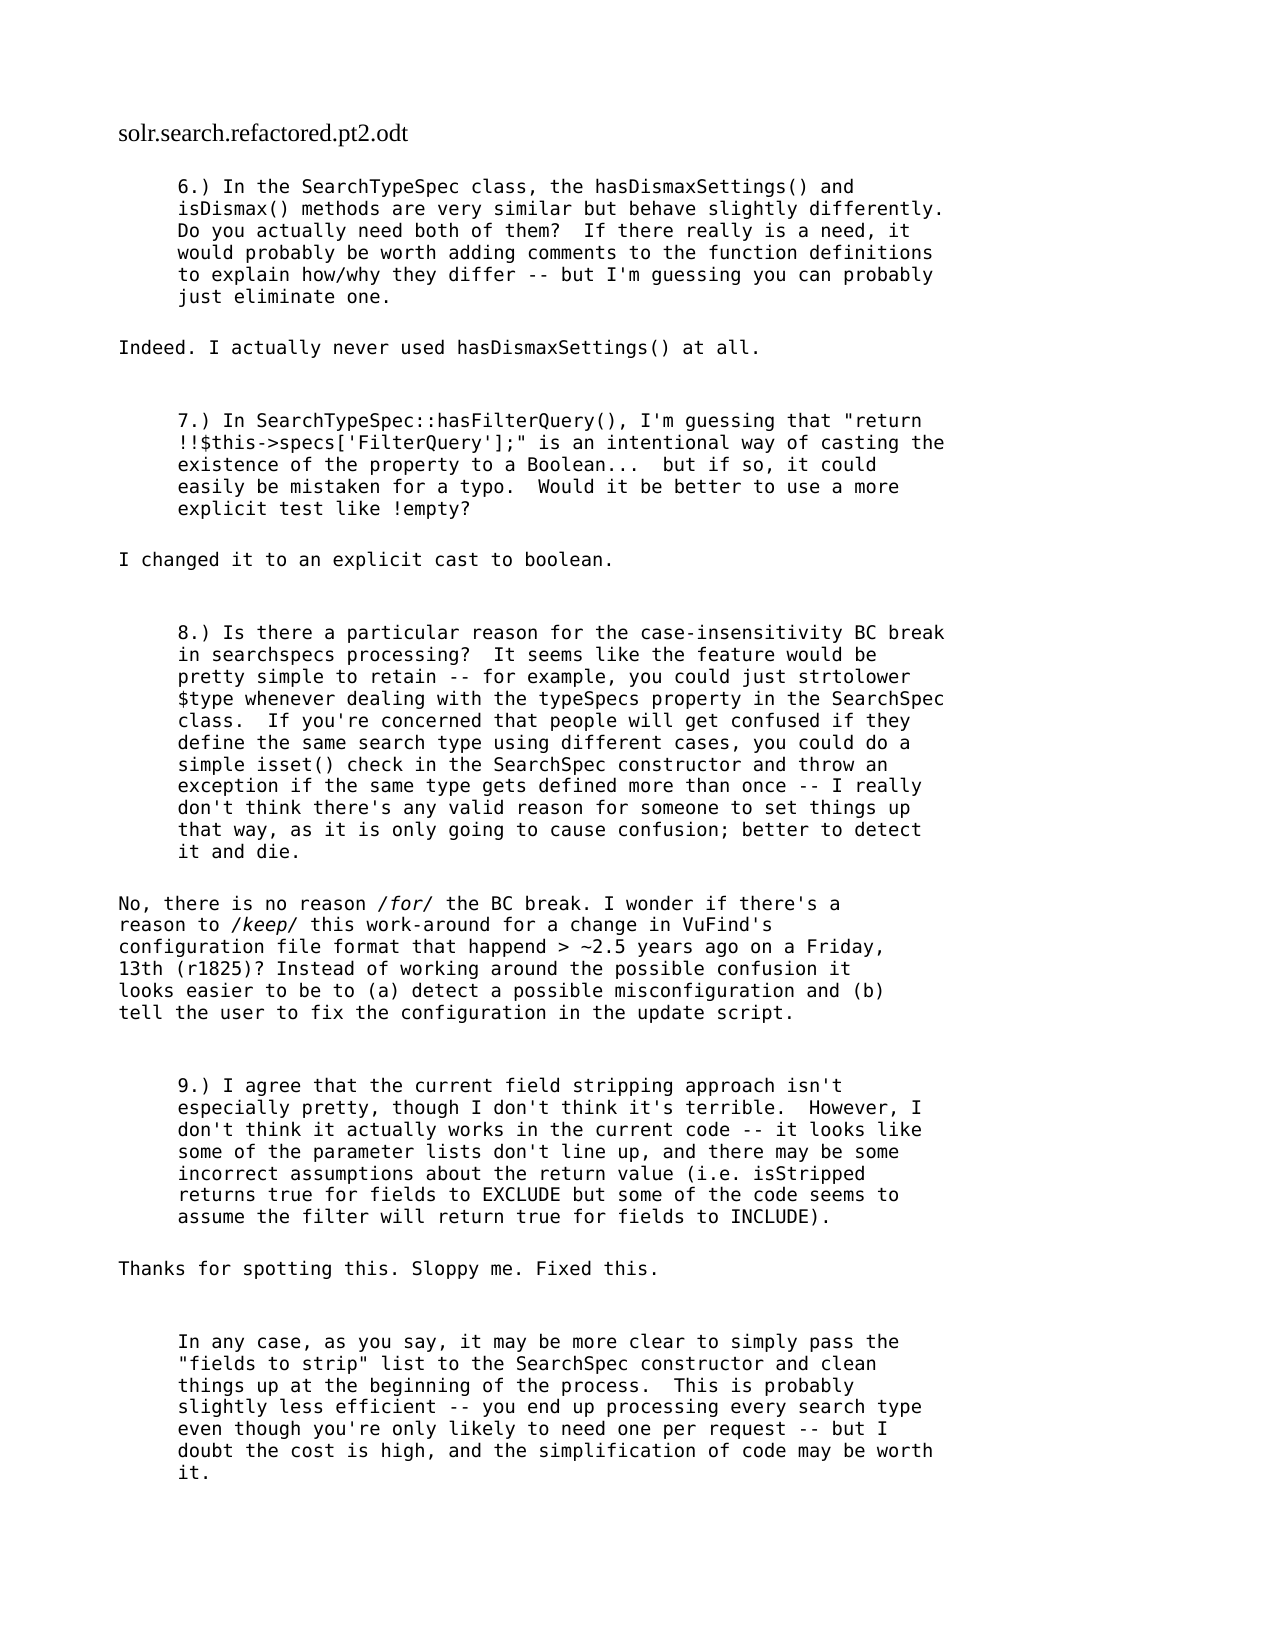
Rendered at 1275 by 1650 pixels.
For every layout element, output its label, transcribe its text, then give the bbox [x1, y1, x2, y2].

text looks easier to be to (a) detect a possible misconfiguration and (b) [118, 980, 1157, 1002]
text "fields to strip" list to the SearchSpec constructor and clean [177, 1353, 1098, 1375]
text tell the user to fix the configuration in the update script. [118, 1002, 1157, 1024]
text class. If you're concerned that people will get confused if they [177, 710, 1098, 732]
text No, there is no reason /for/ the BC break. I wonder if there's a [118, 892, 1157, 914]
text $type whenever dealing with the typeSpecs property in the SearchSpec [177, 688, 1098, 710]
text in searchspecs processing? It seems like the feature would be [177, 644, 1098, 666]
text doubt the cost is high, and the simplification of code may be worth [177, 1440, 1098, 1462]
text simple isset() check in the SearchSpec constructor and throw an [177, 754, 1098, 776]
text incorrect assumptions about the return value (i.e. isStripped [177, 1163, 1098, 1184]
text don't think it actually works in the current code -- it looks like [177, 1119, 1098, 1141]
text In any case, as you say, it may be more clear to simply pass the [177, 1331, 1098, 1353]
text to explain how/why they differ -- but I'm guessing you can probably [177, 264, 1098, 286]
text it. [177, 1462, 1098, 1484]
text existence of the property to a Boolean... but if so, it could [177, 454, 1098, 476]
text I changed it to an explicit cast to boolean. [118, 549, 1157, 571]
text Thanks for spotting this. Sloppy me. Fixed this. [118, 1258, 1157, 1279]
text 13th (r1825)? Instead of working around the possible confusion it [118, 958, 1157, 980]
text returns true for fields to EXCLUDE but some of the code seems to [177, 1184, 1098, 1206]
text Indeed. I actually never used hasDismaxSettings() at all. [118, 337, 1157, 359]
text some of the parameter lists don't line up, and there may be some [177, 1141, 1098, 1163]
text 7.) In SearchTypeSpec::hasFilterQuery(), I'm guessing that "return [177, 410, 1098, 432]
text 6.) In the SearchTypeSpec class, the hasDismaxSettings() and [177, 176, 1098, 198]
text reason to /keep/ this work-around for a change in VuFind's [118, 914, 1157, 936]
text it and die. [177, 841, 1098, 863]
text things up at the beginning of the process. This is probably [177, 1375, 1098, 1397]
text that way, as it is only going to cause confusion; better to detect [177, 819, 1098, 841]
text would probably be worth adding comments to the function definitions [177, 242, 1098, 264]
text especially pretty, though I don't think it's terrible. However, I [177, 1097, 1098, 1119]
text don't think there's any valid reason for someone to set things up [177, 797, 1098, 819]
text exception if the same type gets defined more than once -- I really [177, 776, 1098, 797]
text even though you're only likely to need one per request -- but I [177, 1418, 1098, 1440]
text explicit test like !empty? [177, 498, 1098, 520]
text 9.) I agree that the current field stripping approach isn't [177, 1075, 1098, 1097]
text isDismax() methods are very similar but behave slightly differently. [177, 198, 1098, 220]
text Do you actually need both of them? If there really is a need, it [177, 220, 1098, 242]
text assume the filter will return true for fields to INCLUDE). [177, 1206, 1098, 1228]
text define the same search type using different cases, you could do a [177, 732, 1098, 754]
text configuration file format that happend > ~2.5 years ago on a Friday, [118, 936, 1157, 958]
text 8.) Is there a particular reason for the case-insensitivity BC break [177, 622, 1098, 644]
text !!$this->specs['FilterQuery'];" is an intentional way of casting the [177, 432, 1098, 454]
text slightly less efficient -- you end up processing every search type [177, 1397, 1098, 1418]
text just eliminate one. [177, 286, 1098, 308]
text pretty simple to retain -- for example, you could just strtolower [177, 666, 1098, 688]
text easily be mistaken for a typo. Would it be better to use a more [177, 476, 1098, 498]
